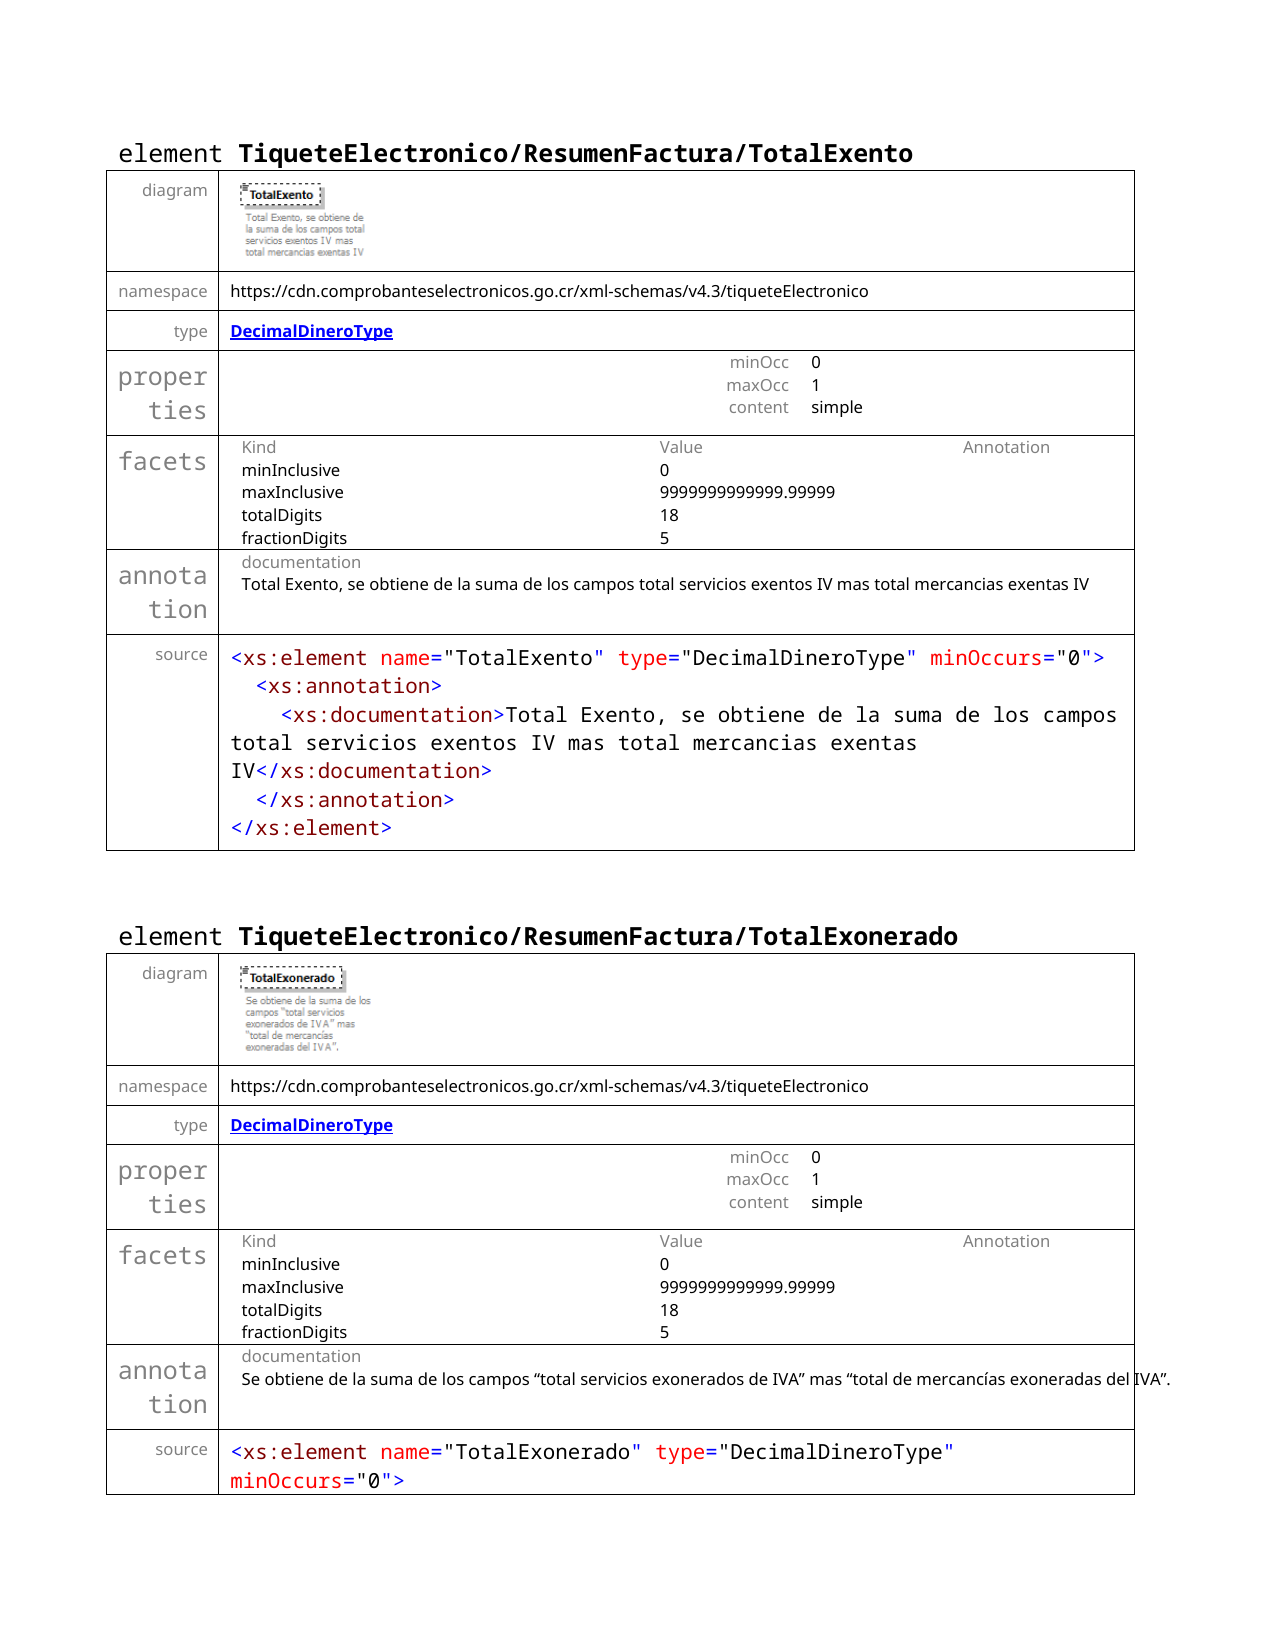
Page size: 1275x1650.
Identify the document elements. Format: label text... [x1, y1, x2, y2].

table_header Annotation [952, 436, 1134, 458]
table_cell 18 [648, 504, 952, 526]
table_cell [219, 550, 1134, 634]
text element TiqueteElectronico/ResumenFactura/TotalExonerado [118, 919, 1157, 953]
table_cell [952, 1253, 1134, 1275]
table_cell [219, 351, 1134, 434]
table_header 0 [800, 1145, 1134, 1168]
table_cell annotation [107, 550, 218, 634]
table_cell source [107, 635, 218, 850]
table_cell minInclusive [230, 1253, 648, 1275]
table_header [219, 171, 1134, 271]
table_cell 9999999999999.99999 [648, 1275, 952, 1298]
table_cell totalDigits [230, 504, 648, 526]
table_cell content [230, 396, 800, 419]
table_cell <xs:element name="TotalExonerado" type="DecimalDineroType" minOccurs="0"> [219, 1430, 1134, 1494]
table_cell fractionDigits [230, 526, 648, 549]
table_cell <xs:element name="TotalExento" type="DecimalDineroType" minOccurs="0"> <xs:annotation> <xs:documentation>Total Exento, se obtiene de la suma de los campos total servicios exentos IV mas total mercancias exentas IV</xs:documentation> </xs:annotation> </xs:element> [219, 635, 1134, 850]
table_cell Total Exento, se obtiene de la suma de los campos total servicios exentos IV mas total mercancias exentas IV [230, 573, 1134, 596]
table_cell https://cdn.comprobanteselectronicos.go.cr/xml-schemas/v4.3/tiqueteElectronico [219, 272, 1134, 310]
table_cell [952, 1298, 1134, 1321]
table_cell minInclusive [230, 458, 648, 481]
table_cell properties [107, 1145, 218, 1229]
table_cell [952, 481, 1134, 504]
table_header Value [648, 1230, 952, 1253]
table_cell source [107, 1430, 218, 1494]
table_header documentation [230, 1345, 1134, 1367]
table_header Annotation [952, 1230, 1134, 1253]
table_cell facets [107, 436, 218, 549]
table_cell 0 [648, 458, 952, 481]
table_cell properties [107, 351, 218, 434]
table_cell [952, 504, 1134, 526]
table_cell annotation [107, 1345, 218, 1428]
table_cell maxOcc [230, 1168, 800, 1191]
table_header 0 [800, 351, 1134, 373]
table_header documentation [230, 550, 1134, 573]
table_header diagram [107, 954, 218, 1065]
table_cell type [107, 1106, 218, 1144]
table_cell 18 [648, 1298, 952, 1321]
table_cell maxOcc [230, 374, 800, 396]
table_cell fractionDigits [230, 1321, 648, 1343]
table_cell [952, 458, 1134, 481]
table_cell 1 [800, 374, 1134, 396]
table_cell facets [107, 1230, 218, 1344]
table_cell [952, 526, 1134, 549]
table_cell DecimalDineroType [219, 311, 1134, 350]
table_header minOcc [230, 351, 800, 373]
table_header diagram [107, 171, 218, 271]
picture [230, 178, 378, 263]
table_cell [952, 1275, 1134, 1298]
table_cell [219, 1145, 1134, 1229]
table_cell maxInclusive [230, 481, 648, 504]
table_cell 0 [648, 1253, 952, 1275]
table_cell content [230, 1191, 800, 1213]
table_cell Se obtiene de la suma de los campos “total servicios exonerados de IVA” mas “total de mercancías exoneradas del IVA”. [230, 1368, 1134, 1390]
table_cell [219, 1345, 1134, 1428]
table_header Kind [230, 436, 648, 458]
table_cell [219, 1230, 1134, 1344]
table_cell 5 [648, 1321, 952, 1343]
table_cell namespace [107, 1066, 218, 1105]
table_cell DecimalDineroType [219, 1106, 1134, 1144]
table_cell 9999999999999.99999 [648, 481, 952, 504]
table_header Value [648, 436, 952, 458]
table_cell [952, 1321, 1134, 1343]
table_cell maxInclusive [230, 1275, 648, 1298]
picture [230, 961, 381, 1058]
table_cell simple [800, 1191, 1134, 1213]
table_header minOcc [230, 1145, 800, 1168]
table_cell 5 [648, 526, 952, 549]
table_cell simple [800, 396, 1134, 419]
table_cell 1 [800, 1168, 1134, 1191]
table_cell type [107, 311, 218, 350]
text element TiqueteElectronico/ResumenFactura/TotalExento [118, 136, 1157, 170]
table_cell totalDigits [230, 1298, 648, 1321]
table_cell [219, 436, 230, 549]
table_cell https://cdn.comprobanteselectronicos.go.cr/xml-schemas/v4.3/tiqueteElectronico [219, 1066, 1134, 1105]
table_cell namespace [107, 272, 218, 310]
table_header Kind [230, 1230, 648, 1253]
table_header [219, 954, 1134, 1065]
